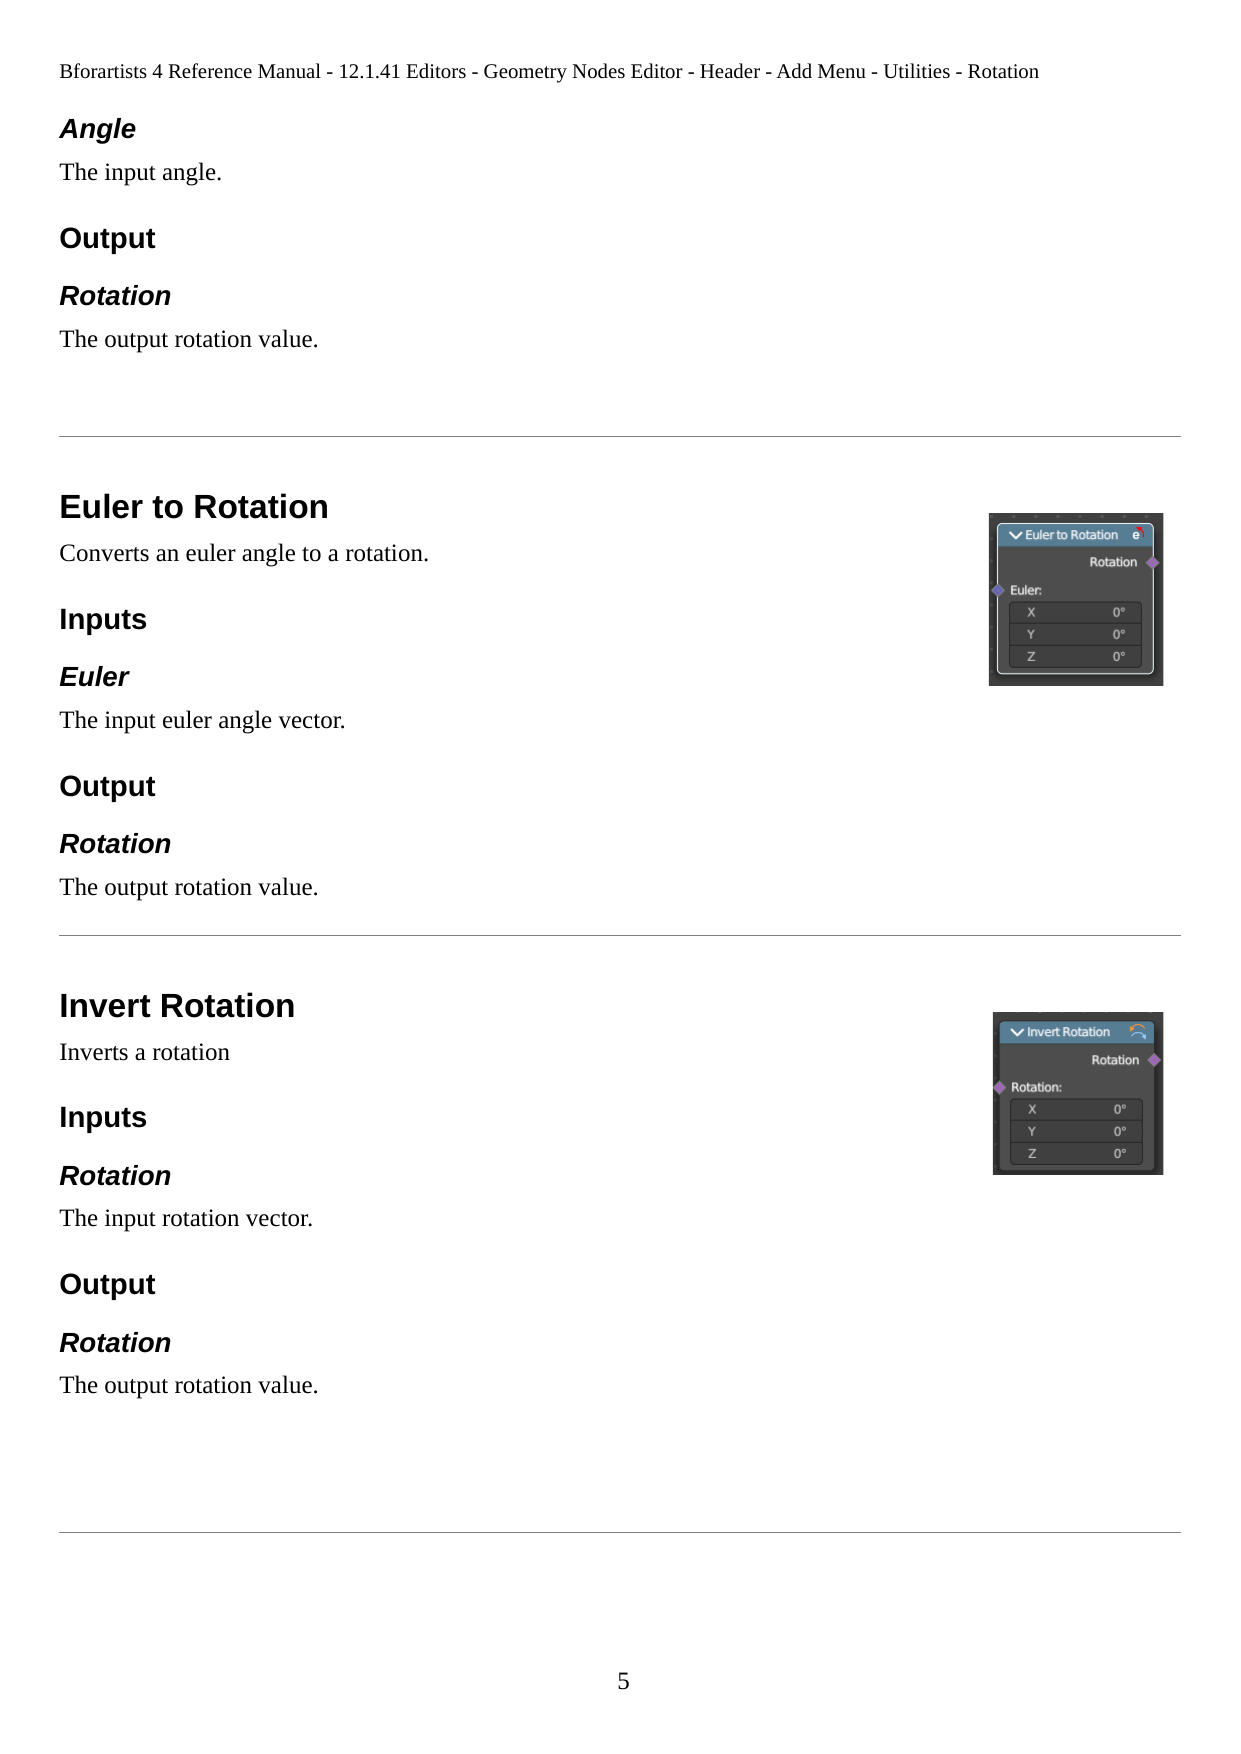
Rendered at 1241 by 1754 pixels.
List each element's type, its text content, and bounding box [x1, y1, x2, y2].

text The input rotation vector. [59, 1203, 1181, 1232]
subtitle Invert Rotation [59, 986, 1181, 1024]
subtitle Angle [59, 113, 1181, 144]
text The output rotation value. [59, 1370, 1181, 1399]
text Inverts a rotation [59, 1037, 992, 1066]
subtitle Output [59, 1267, 1181, 1301]
subtitle Inputs [59, 602, 988, 635]
subtitle Rotation [59, 827, 1181, 859]
subtitle Output [59, 221, 1181, 254]
subtitle Euler to Rotation [59, 487, 1181, 526]
subtitle Rotation [59, 1326, 1181, 1358]
text The input euler angle vector. [59, 705, 1181, 733]
picture [992, 1012, 1164, 1175]
subtitle Inputs [59, 1100, 992, 1134]
text The output rotation value. [59, 324, 1181, 352]
text Converts an euler angle to a rotation. [59, 538, 988, 567]
subtitle [1164, 1100, 1181, 1134]
subtitle Rotation [59, 1159, 1181, 1191]
text The output rotation value. [59, 872, 1181, 900]
text The input angle. [59, 157, 1181, 186]
text [1164, 1037, 1181, 1066]
subtitle Rotation [59, 279, 1181, 311]
picture [988, 513, 1164, 686]
subtitle Euler [59, 660, 1181, 692]
subtitle Output [59, 768, 1181, 802]
subtitle [1164, 602, 1181, 635]
